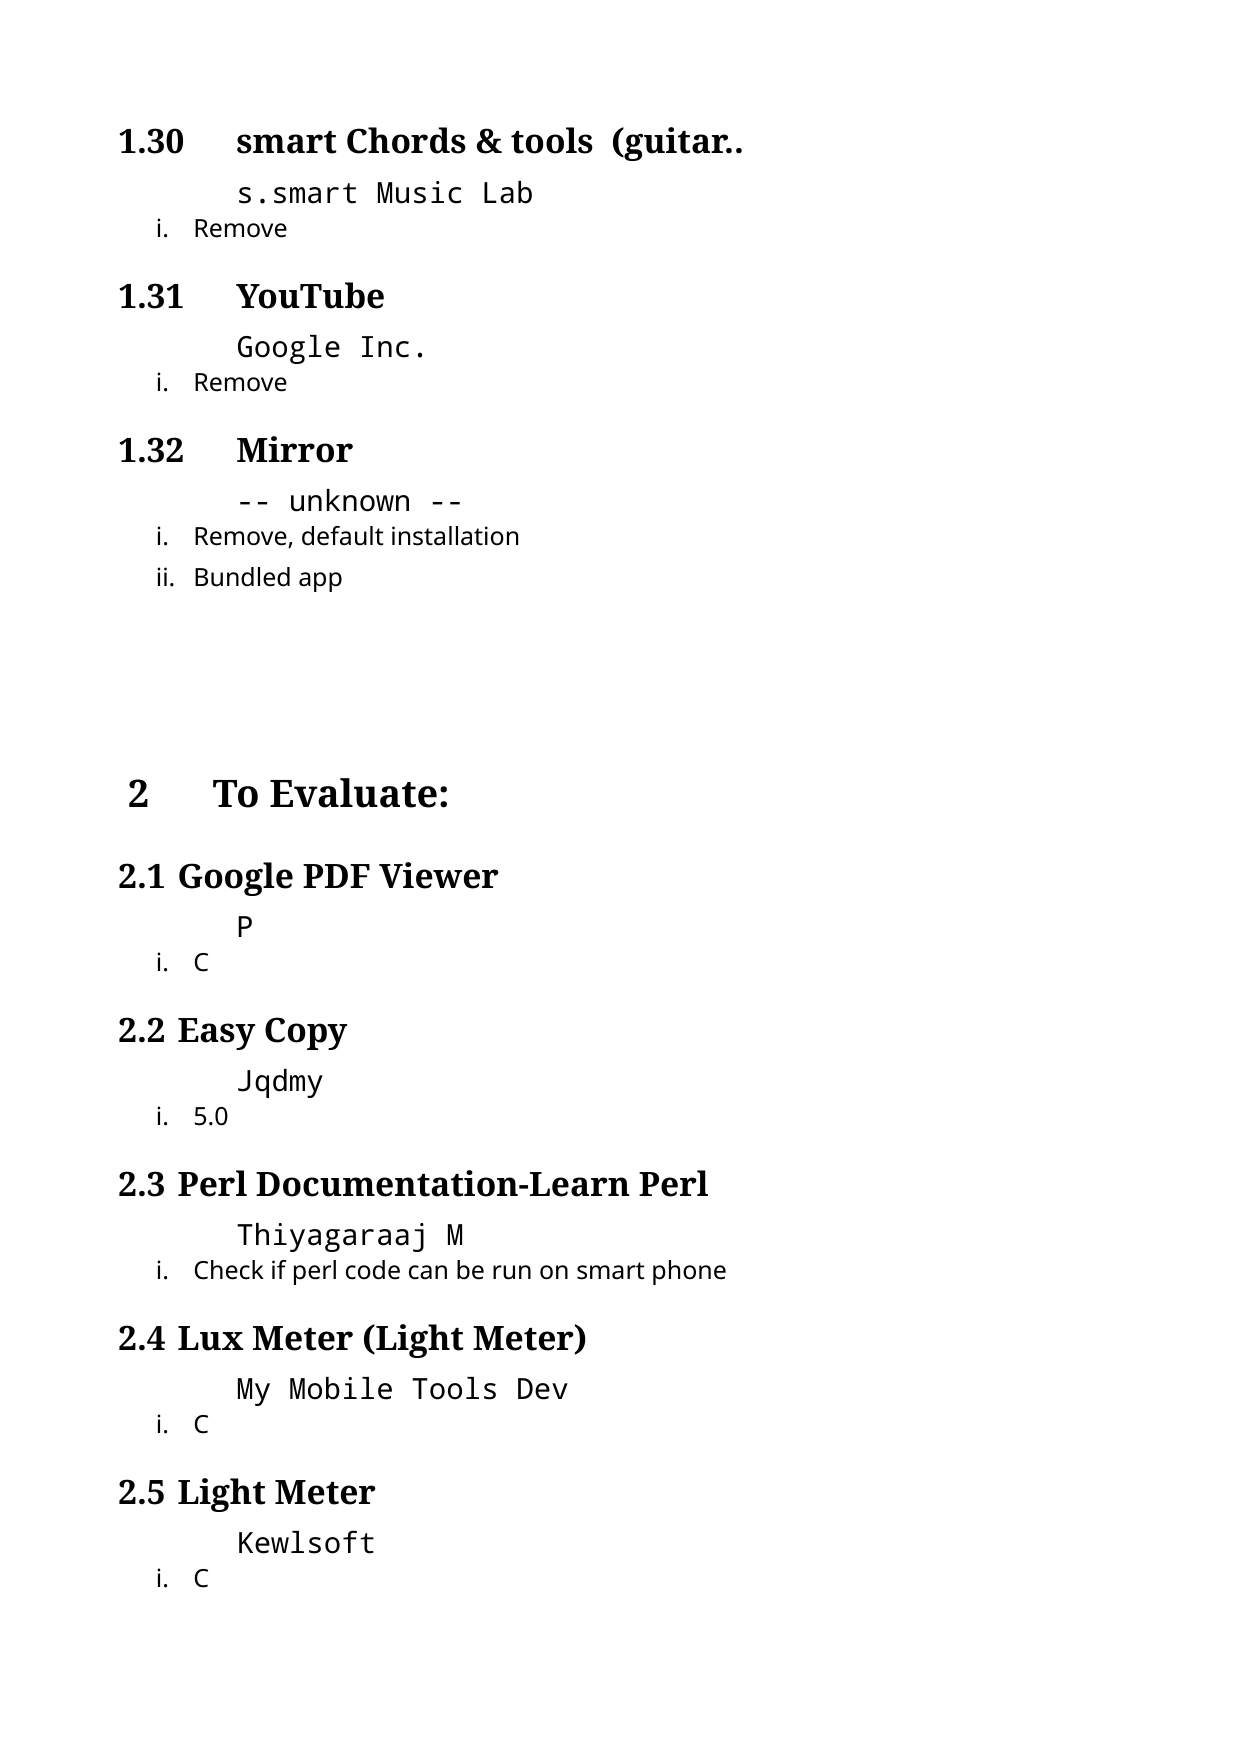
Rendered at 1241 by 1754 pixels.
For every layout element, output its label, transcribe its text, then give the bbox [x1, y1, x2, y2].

subtitle Perl Documentation-Learn Perl [118, 1160, 1122, 1206]
subtitle Google PDF Viewer [118, 852, 1122, 898]
text Jqdmy [236, 1064, 1122, 1099]
text Google Inc. [236, 330, 1122, 364]
text My Mobile Tools Dev [236, 1373, 1122, 1407]
list Bundled app [156, 559, 1122, 593]
subtitle Easy Copy [118, 1006, 1122, 1052]
text Kewlsoft [236, 1527, 1122, 1561]
subtitle Lux Meter (Light Meter) [118, 1314, 1122, 1360]
subtitle YouTube [118, 272, 1122, 318]
subtitle To Evaluate: [118, 767, 1122, 819]
list Remove [156, 364, 1122, 399]
subtitle smart Chords & tools (guitar.. [118, 118, 1122, 164]
list Remove [156, 211, 1122, 244]
list 5.0 [156, 1099, 1122, 1133]
text P [236, 911, 1122, 945]
text Thiyagaraaj M [236, 1219, 1122, 1253]
subtitle Light Meter [118, 1468, 1122, 1514]
text s.smart Music Lab [236, 176, 1122, 211]
text -- unknown -- [236, 484, 1122, 519]
list Remove, default installation [156, 519, 1122, 553]
list C [156, 1561, 1122, 1595]
subtitle Mirror [118, 426, 1122, 472]
list C [156, 1407, 1122, 1441]
list C [156, 945, 1122, 979]
list Check if perl code can be run on smart phone [156, 1253, 1122, 1287]
